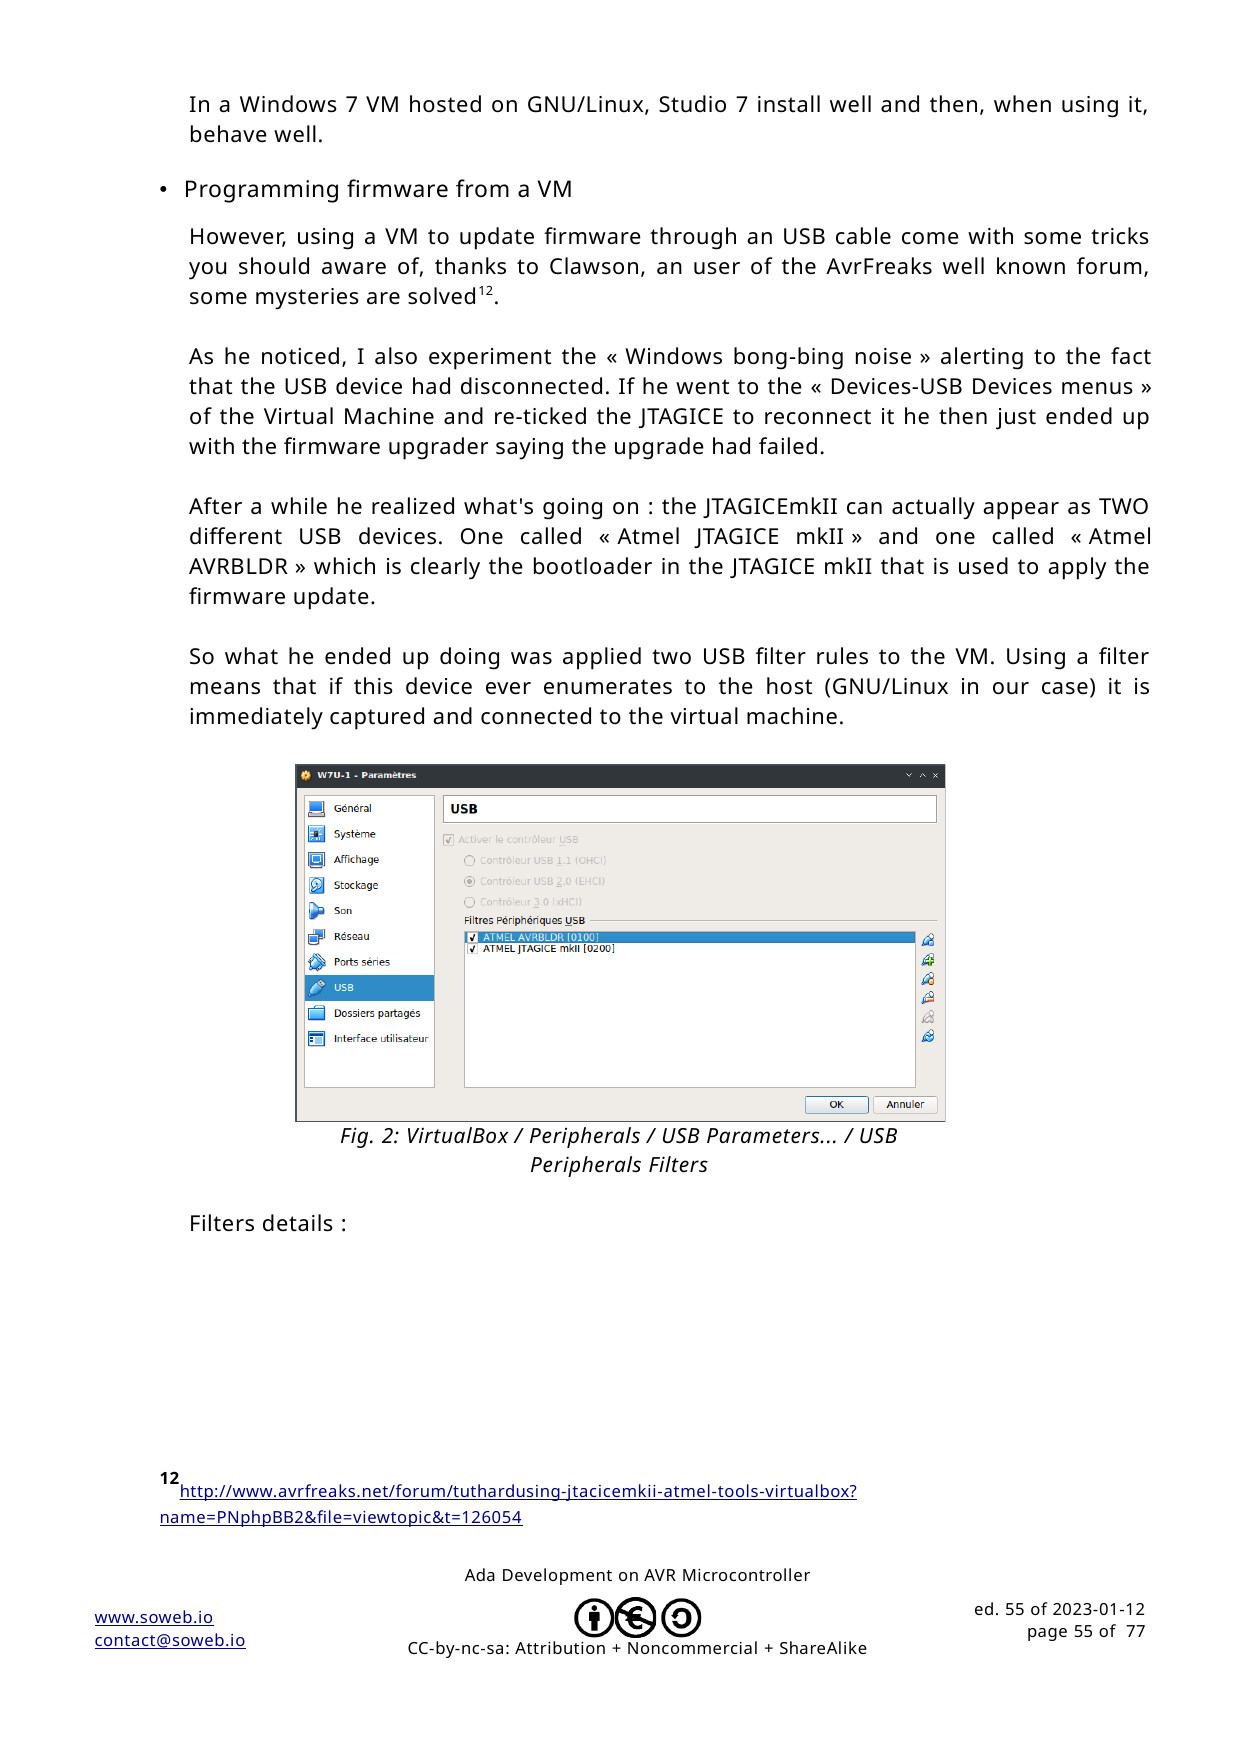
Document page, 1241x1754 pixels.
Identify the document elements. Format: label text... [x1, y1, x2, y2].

text However, using a VM to update firmware through an USB cable come with some tricks you should aware of, thanks to Clawson, an user of the AvrFreaks well known forum, some mysteries are solved. [189, 221, 1152, 311]
text In a Windows 7 VM hosted on GNU/Linux, Studio 7 install well and then, when using it, behave well. [189, 88, 1152, 148]
text Filters details : [189, 1208, 1152, 1238]
text http://www.avrfreaks.net/forum/tuthardusing-jtacicemkii-atmel-tools-virtualbox?name=PNphpBB2&file=viewtopic&t=126054 [159, 1466, 1152, 1528]
picture [294, 761, 946, 1122]
text So what he ended up doing was applied two USB filter rules to the VM. Using a filter means that if this device ever enumerates to the host (GNU/Linux in our case) it is immediately captured and connected to the virtual machine. [189, 641, 1152, 731]
text After a while he realized what's going on : the JTAGICEmkII can actually appear as TWO different USB devices. One called « Atmel JTAGICE mkII » and one called « Atmel AVRBLDR » which is clearly the bootloader in the JTAGICE mkII that is used to apply the firmware update. [189, 491, 1152, 611]
subtitle Programming firmware from a VM [159, 172, 1152, 203]
picture [573, 1597, 657, 1638]
picture [660, 1597, 702, 1638]
text As he noticed, I also experiment the « Windows bong-bing noise » alerting to the fact that the USB device had disconnected. If he went to the « Devices-USB Devices menus » of the Virtual Machine and re-ticked the JTAGICE to reconnect it he then just ended up with the firmware upgrader saying the upgrade had failed. [189, 341, 1152, 461]
text Fig. 2: VirtualBox / Peripherals / USB Parameters... / USB Peripherals Filters [295, 1122, 946, 1178]
